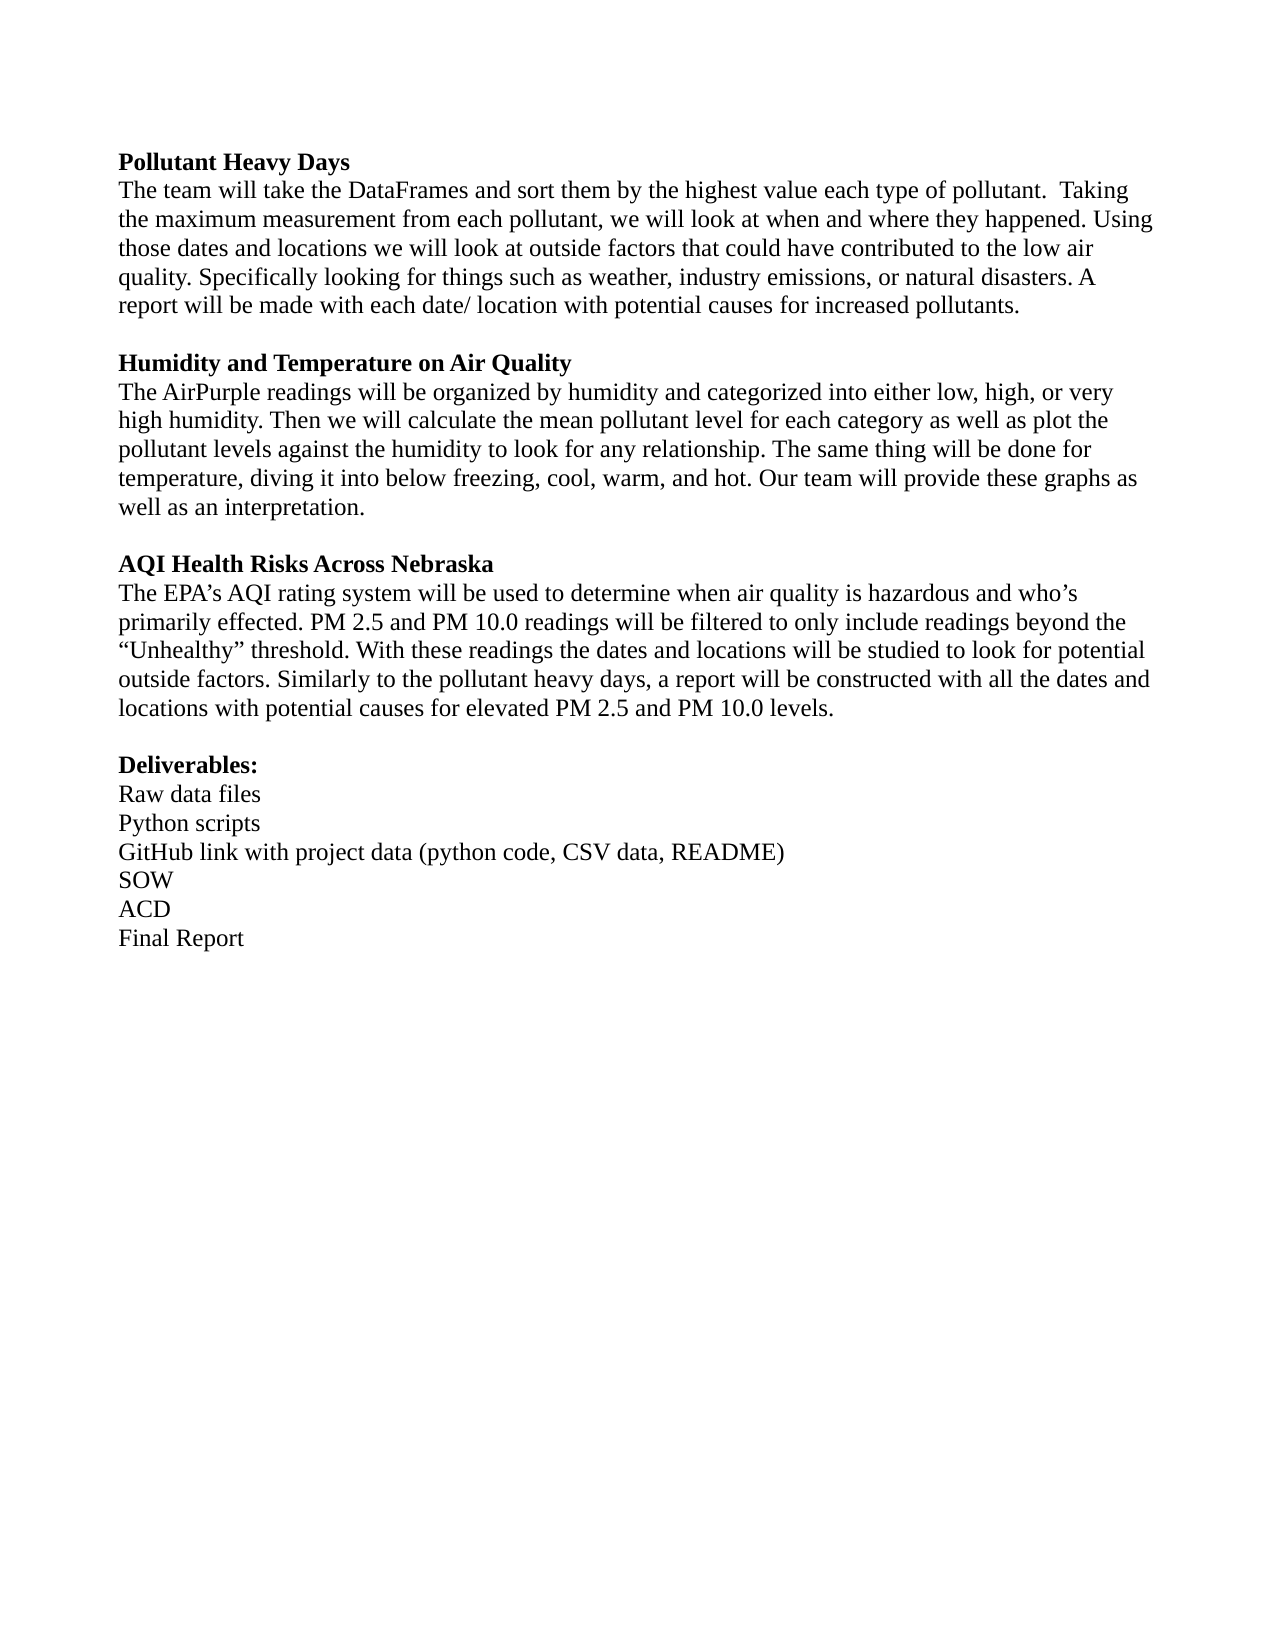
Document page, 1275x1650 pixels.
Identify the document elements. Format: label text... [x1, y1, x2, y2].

text GitHub link with project data (python code, CSV data, README) [118, 837, 1157, 866]
text The team will take the DataFrames and sort them by the highest value each type of pollutant. Taking the maximum measurement from each pollutant, we will look at when and where they happened. Using those dates and locations we will look at outside factors that could have contributed to the low air quality. Specifically looking for things such as weather, industry emissions, or natural disasters. A report will be made with each date/ location with potential causes for increased pollutants. [118, 176, 1157, 319]
text Final Report [118, 923, 1157, 952]
text Raw data files [118, 779, 1157, 808]
text SOW [118, 866, 1157, 894]
text Humidity and Temperature on Air Quality [118, 348, 1157, 377]
text AQI Health Risks Across Nebraska [118, 549, 1157, 578]
text Deliverables: [118, 751, 1157, 779]
text The EPA’s AQI rating system will be used to determine when air quality is hazardous and who’s primarily effected. PM 2.5 and PM 10.0 readings will be filtered to only include readings beyond the “Unhealthy” threshold. With these readings the dates and locations will be studied to look for potential outside factors. Similarly to the pollutant heavy days, a report will be constructed with all the dates and locations with potential causes for elevated PM 2.5 and PM 10.0 levels. [118, 578, 1157, 722]
text The AirPurple readings will be organized by humidity and categorized into either low, high, or very high humidity. Then we will calculate the mean pollutant level for each category as well as plot the pollutant levels against the humidity to look for any relationship. The same thing will be done for temperature, diving it into below freezing, cool, warm, and hot. Our team will provide these graphs as well as an interpretation. [118, 377, 1157, 521]
text ACD [118, 894, 1157, 923]
text Python scripts [118, 808, 1157, 837]
text Pollutant Heavy Days [118, 147, 1157, 176]
